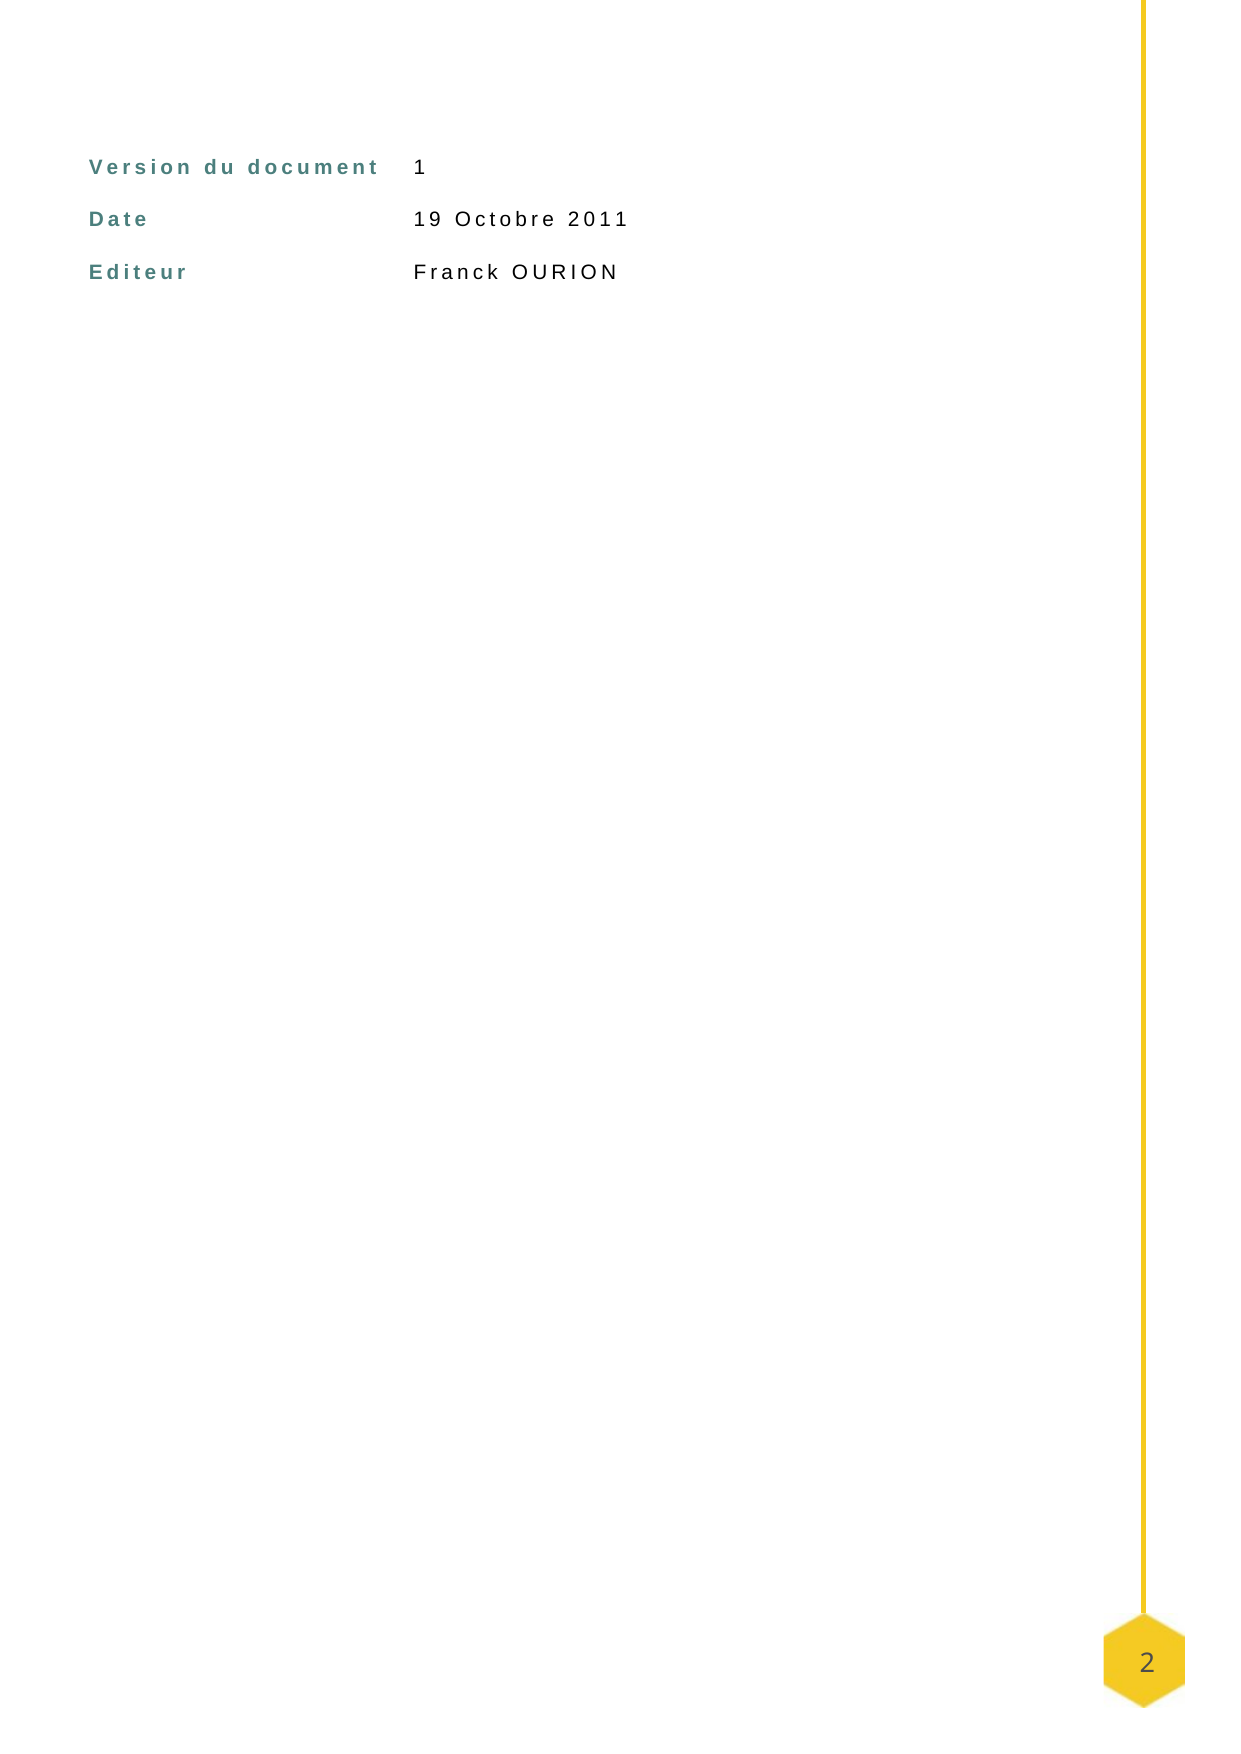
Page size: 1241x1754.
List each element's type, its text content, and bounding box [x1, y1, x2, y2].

text Date 19 Octobre 2011 [88, 208, 1104, 231]
picture [1103, 1613, 1191, 1725]
text Version du document 1 [88, 155, 1104, 178]
text Editeur Franck OURION [88, 261, 1104, 284]
